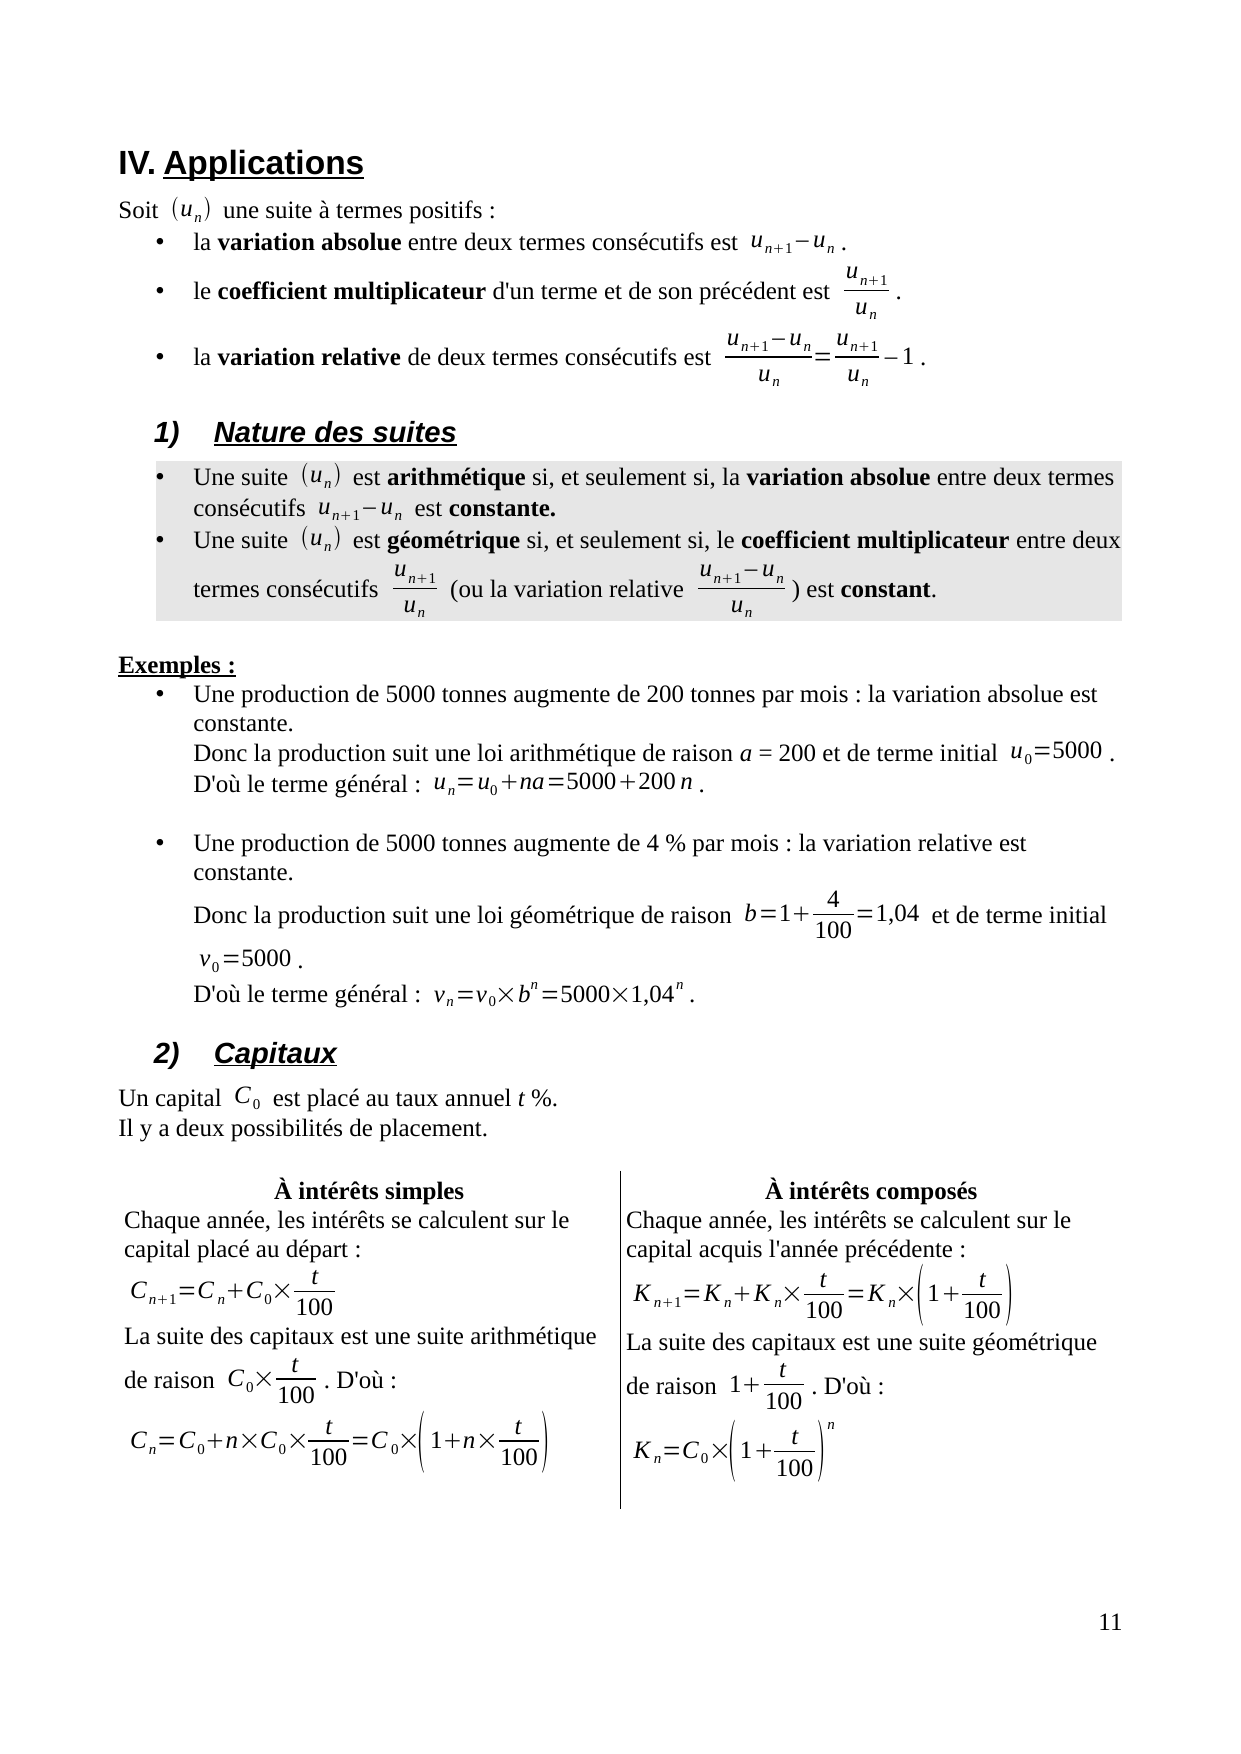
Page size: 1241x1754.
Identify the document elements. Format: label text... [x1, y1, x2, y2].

text Exemples : [118, 650, 1122, 679]
text Un capital est placé au taux annuel t %. [118, 1082, 1122, 1113]
list la variation absolue entre deux termes consécutifs est . [156, 226, 1122, 257]
subtitle Capitaux [153, 1036, 1122, 1069]
list Une suite est arithmétique si, et seulement si, la variation absolue entre deux termes consécutifs est constante. [156, 461, 1122, 524]
list Une suite est géométrique si, et seulement si, le coefficient multiplicateur entre deux termes consécutifs (ou la variation relative ) est constant. [156, 524, 1122, 621]
list D'où le terme général : . [156, 768, 1122, 799]
text Soit une suite à termes positifs : [118, 194, 1122, 226]
list le coefficient multiplicateur d'un terme et de son précédent est . [156, 257, 1122, 323]
list Une production de 5000 tonnes augmente de 4 % par mois : la variation relative est constante. [156, 828, 1122, 885]
text Il y a deux possibilités de placement. [118, 1113, 1122, 1142]
list la variation relative de deux termes consécutifs est . [156, 323, 1122, 390]
subtitle Applications [118, 143, 1122, 182]
subtitle Nature des suites [153, 415, 1122, 448]
list Donc la production suit une loi arithmétique de raison a = 200 et de terme initial . [156, 736, 1122, 768]
list D'où le terme général : . [156, 976, 1122, 1011]
list Une production de 5000 tonnes augmente de 200 tonnes par mois : la variation absolue est constante. [156, 679, 1122, 736]
table_header À intérêts composés Chaque année, les intérêts se calculent sur le capital acquis l'année précédente : La suite des capitaux est une suite géométrique de raison . D'où : [621, 1171, 1122, 1508]
list Donc la production suit une loi géométrique de raison et de terme initial . [156, 885, 1122, 976]
table_header À intérêts simples Chaque année, les intérêts se calculent sur le capital placé au départ : La suite des capitaux est une suite arithmétique de raison . D'où : [118, 1171, 620, 1508]
